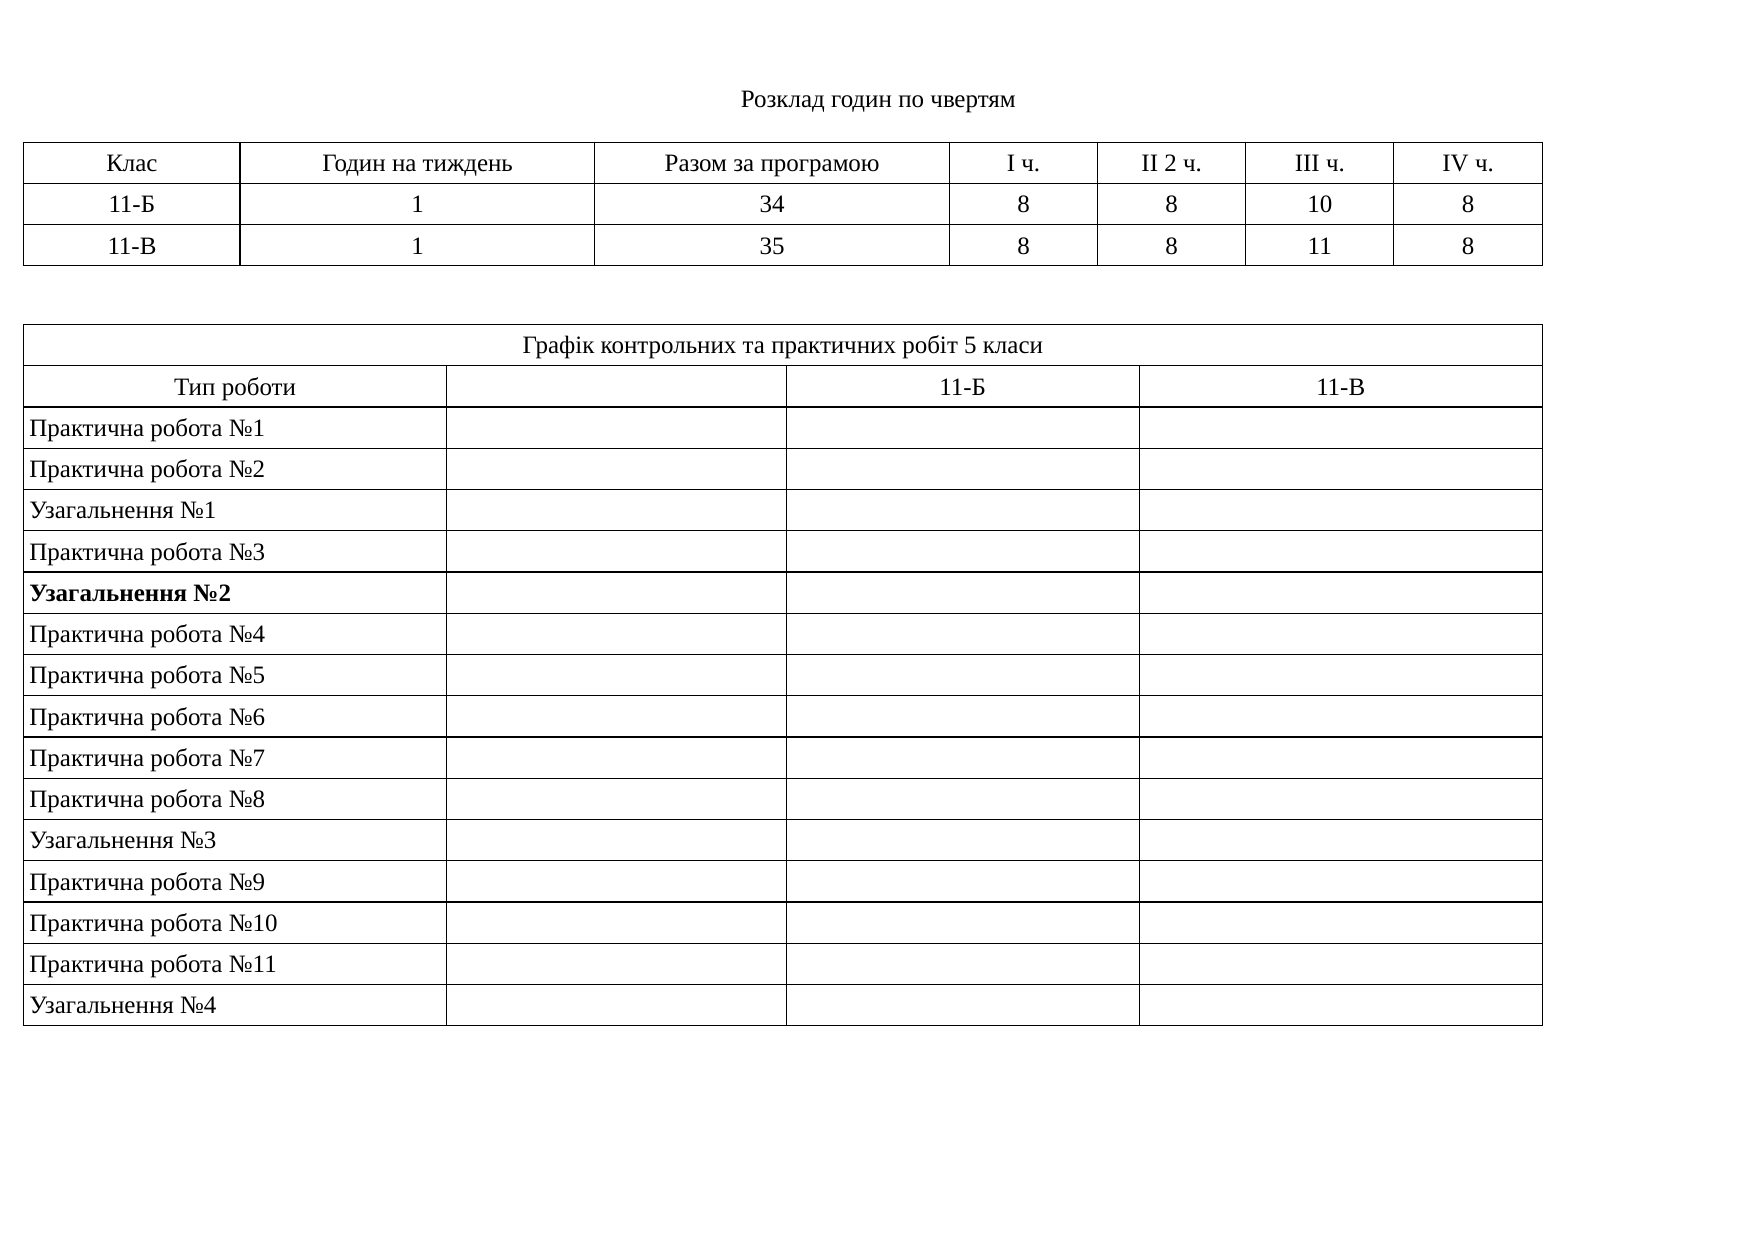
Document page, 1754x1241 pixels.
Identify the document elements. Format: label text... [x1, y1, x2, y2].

table_cell [787, 696, 1139, 736]
table_cell Узагальнення №3 [24, 820, 446, 860]
table_cell [1140, 696, 1542, 736]
table_cell [1140, 903, 1542, 943]
table_cell 10 [1246, 184, 1393, 224]
table_cell [447, 408, 786, 448]
table_cell [787, 779, 1139, 819]
table_header Клас [24, 143, 239, 183]
table_cell [787, 449, 1139, 489]
table_cell [447, 985, 786, 1025]
table_cell [1140, 614, 1542, 654]
table_cell [787, 903, 1139, 943]
table_cell [787, 944, 1139, 984]
table_cell [447, 531, 786, 571]
table_cell [447, 903, 786, 943]
table_cell 8 [1394, 225, 1542, 265]
table_cell [447, 655, 786, 695]
table_cell Практична робота №10 [24, 903, 446, 943]
table_header Разом за програмою [595, 143, 949, 183]
table_cell [447, 820, 786, 860]
table_cell [447, 779, 786, 819]
table_cell Узагальнення №4 [24, 985, 446, 1025]
table_cell 1 [241, 225, 594, 265]
table_cell 8 [950, 225, 1097, 265]
table_cell [447, 614, 786, 654]
table_cell 11-Б [24, 184, 239, 224]
table_header III ч. [1246, 143, 1393, 183]
table_cell [447, 366, 786, 406]
table_cell [447, 449, 786, 489]
table_cell [787, 531, 1139, 571]
table_cell Практична робота №2 [24, 449, 446, 489]
table_cell Практична робота №9 [24, 861, 446, 901]
table_cell [1140, 779, 1542, 819]
table_cell [447, 944, 786, 984]
table_cell [1140, 490, 1542, 530]
table_header І ч. [950, 143, 1097, 183]
table_cell [1140, 655, 1542, 695]
table_cell [447, 490, 786, 530]
table_cell Узагальнення №2 [24, 573, 446, 613]
table_header IV ч. [1394, 143, 1542, 183]
table_cell 35 [595, 225, 949, 265]
table_cell [787, 985, 1139, 1025]
table_cell [787, 820, 1139, 860]
table_cell [1140, 573, 1542, 613]
table_cell 8 [1098, 225, 1245, 265]
table_cell [1140, 820, 1542, 860]
table_cell [787, 408, 1139, 448]
table_cell 8 [950, 184, 1097, 224]
table_cell 8 [1394, 184, 1542, 224]
table_cell 1 [241, 184, 594, 224]
table_header Годин на тиждень [241, 143, 594, 183]
table_cell 11 [1246, 225, 1393, 265]
table_cell Практична робота №8 [24, 779, 446, 819]
table_cell Практична робота №1 [24, 408, 446, 448]
table_header II 2 ч. [1098, 143, 1245, 183]
table_cell [787, 861, 1139, 901]
table_header Графік контрольних та практичних робіт 5 класи [24, 325, 1542, 365]
table_cell Практична робота №4 [24, 614, 446, 654]
table_cell Практична робота №7 [24, 738, 446, 778]
table_cell 34 [595, 184, 949, 224]
table_cell 11-В [1140, 366, 1542, 406]
table_cell [787, 573, 1139, 613]
text Розклад годин по чвертям [19, 84, 1737, 113]
table_cell Тип роботи [24, 366, 446, 406]
table_cell [1140, 408, 1542, 448]
table_cell [1140, 985, 1542, 1025]
table_cell [1140, 944, 1542, 984]
table_cell [447, 573, 786, 613]
table_cell Практична робота №3 [24, 531, 446, 571]
table_cell Практична робота №11 [24, 944, 446, 984]
table_cell [447, 696, 786, 736]
table_cell [1140, 449, 1542, 489]
table_cell [787, 490, 1139, 530]
table_cell 8 [1098, 184, 1245, 224]
table_cell [1140, 738, 1542, 778]
table_cell 11-Б [787, 366, 1139, 406]
table_cell [787, 655, 1139, 695]
table_cell Узагальнення №1 [24, 490, 446, 530]
table_cell [787, 614, 1139, 654]
table_cell [1140, 531, 1542, 571]
table_cell [447, 861, 786, 901]
table_cell Практична робота №5 [24, 655, 446, 695]
table_cell 11-В [24, 225, 239, 265]
table_cell Практична робота №6 [24, 696, 446, 736]
table_cell [787, 738, 1139, 778]
table_cell [1140, 861, 1542, 901]
table_cell [447, 738, 786, 778]
